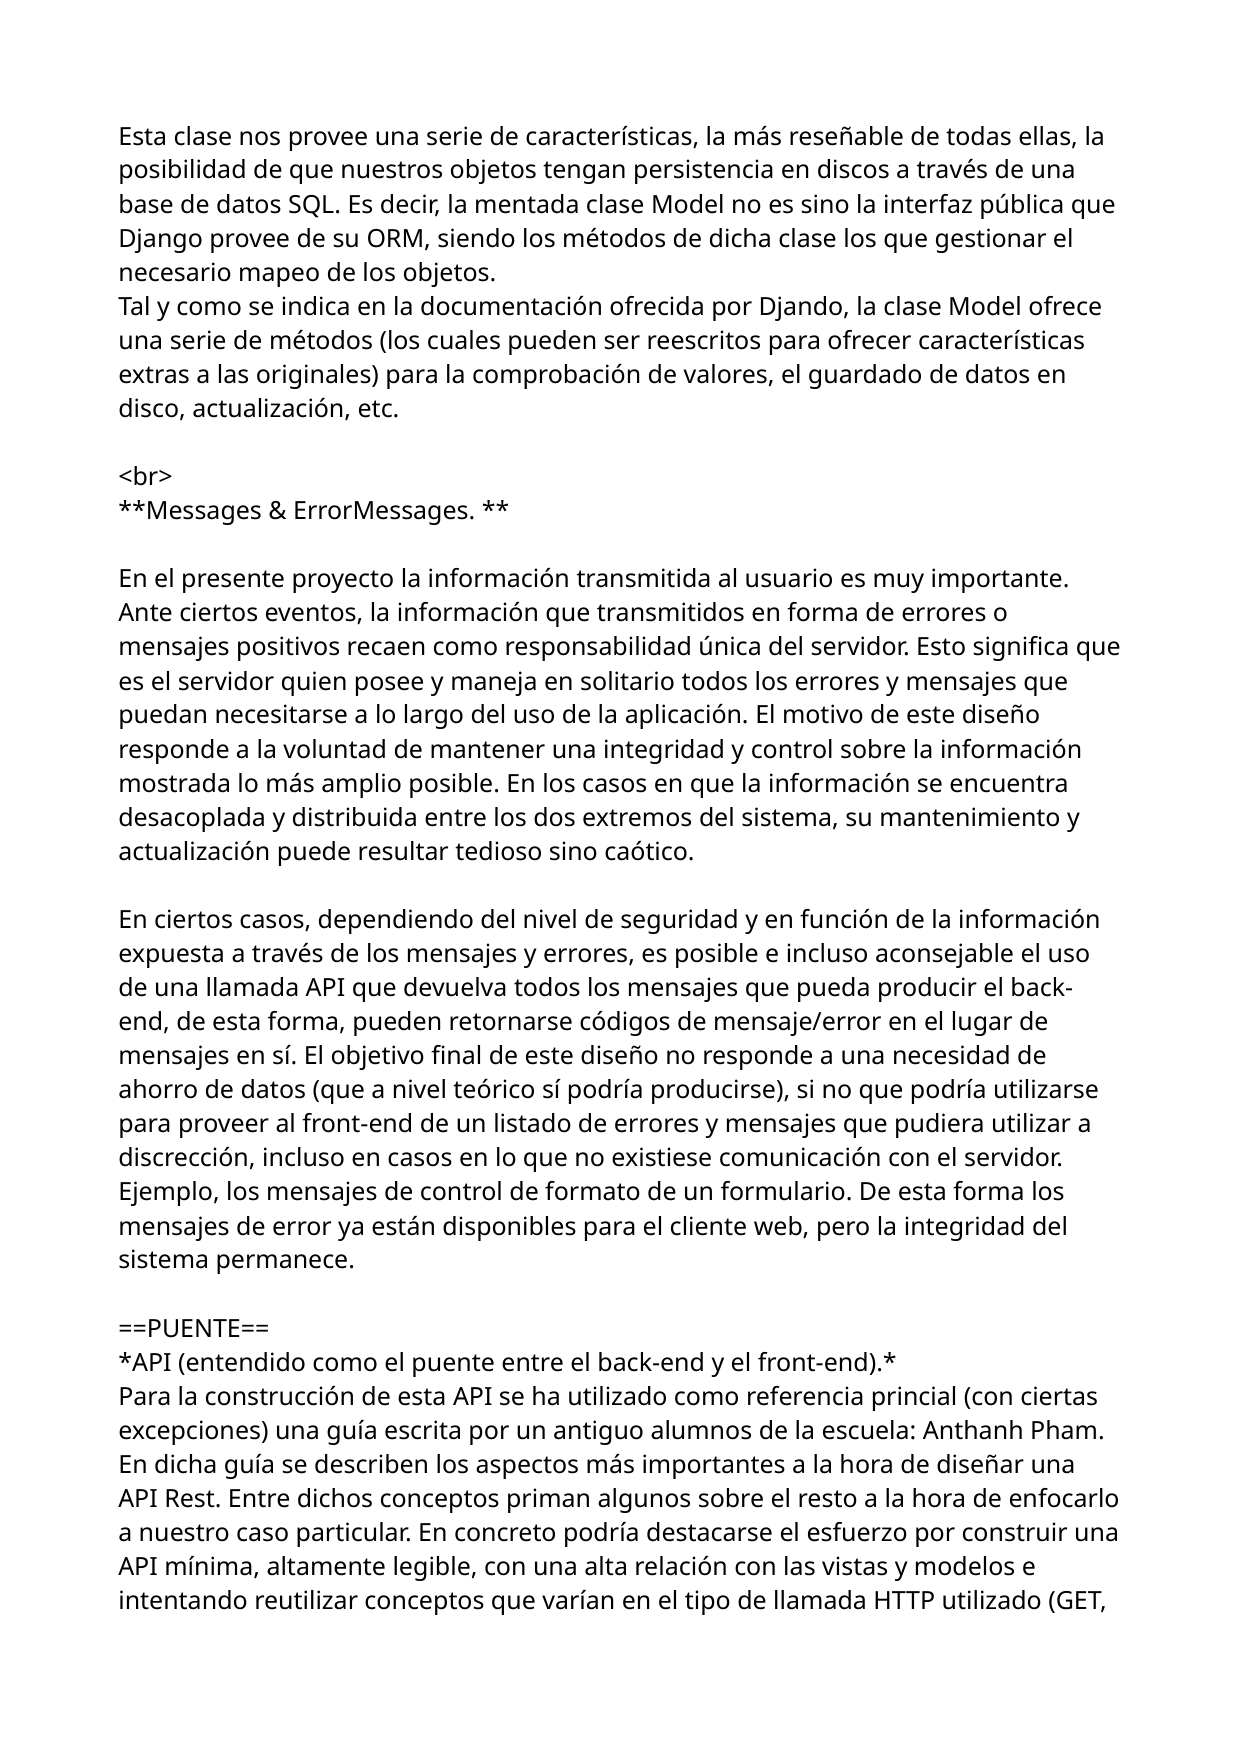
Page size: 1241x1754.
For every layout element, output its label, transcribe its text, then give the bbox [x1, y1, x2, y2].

text En el presente proyecto la información transmitida al usuario es muy importante. Ante ciertos eventos, la información que transmitidos en forma de errores o mensajes positivos recaen como responsabilidad única del servidor. Esto significa que es el servidor quien posee y maneja en solitario todos los errores y mensajes que puedan necesitarse a lo largo del uso de la aplicación. El motivo de este diseño responde a la voluntad de mantener una integridad y control sobre la información mostrada lo más amplio posible. En los casos en que la información se encuentra desacoplada y distribuida entre los dos extremos del sistema, su mantenimiento y actualización puede resultar tedioso sino caótico. [118, 561, 1122, 867]
text Para la construcción de esta API se ha utilizado como referencia princial (con ciertas excepciones) una guía escrita por un antiguo alumnos de la escuela: Anthanh Pham. [118, 1378, 1122, 1447]
text <br> [118, 459, 1122, 493]
text *API (entendido como el puente entre el back-end y el front-end).* [118, 1344, 1122, 1378]
text **Messages & ErrorMessages. ** [118, 493, 1122, 527]
text En dicha guía se describen los aspectos más importantes a la hora de diseñar una API Rest. Entre dichos conceptos priman algunos sobre el resto a la hora de enfocarlo a nuestro caso particular. En concreto podría destacarse el esfuerzo por construir una API mínima, altamente legible, con una alta relación con las vistas y modelos e intentando reutilizar conceptos que varían en el tipo de llamada HTTP utilizado (GET, [118, 1447, 1122, 1617]
text Tal y como se indica en la documentación ofrecida por Djando, la clase Model ofrece una serie de métodos (los cuales pueden ser reescritos para ofrecer características extras a las originales) para la comprobación de valores, el guardado de datos en disco, actualización, etc. [118, 288, 1122, 425]
text ==PUENTE== [118, 1310, 1122, 1344]
text Esta clase nos provee una serie de características, la más reseñable de todas ellas, la posibilidad de que nuestros objetos tengan persistencia en discos a través de una base de datos SQL. Es decir, la mentada clase Model no es sino la interfaz pública que Django provee de su ORM, siendo los métodos de dicha clase los que gestionar el necesario mapeo de los objetos. [118, 118, 1122, 288]
text En ciertos casos, dependiendo del nivel de seguridad y en función de la información expuesta a través de los mensajes y errores, es posible e incluso aconsejable el uso de una llamada API que devuelva todos los mensajes que pueda producir el back-end, de esta forma, pueden retornarse códigos de mensaje/error en el lugar de mensajes en sí. El objetivo final de este diseño no responde a una necesidad de ahorro de datos (que a nivel teórico sí podría producirse), si no que podría utilizarse para proveer al front-end de un listado de errores y mensajes que pudiera utilizar a discrección, incluso en casos en lo que no existiese comunicación con el servidor. Ejemplo, los mensajes de control de formato de un formulario. De esta forma los mensajes de error ya están disponibles para el cliente web, pero la integridad del sistema permanece. [118, 902, 1122, 1276]
